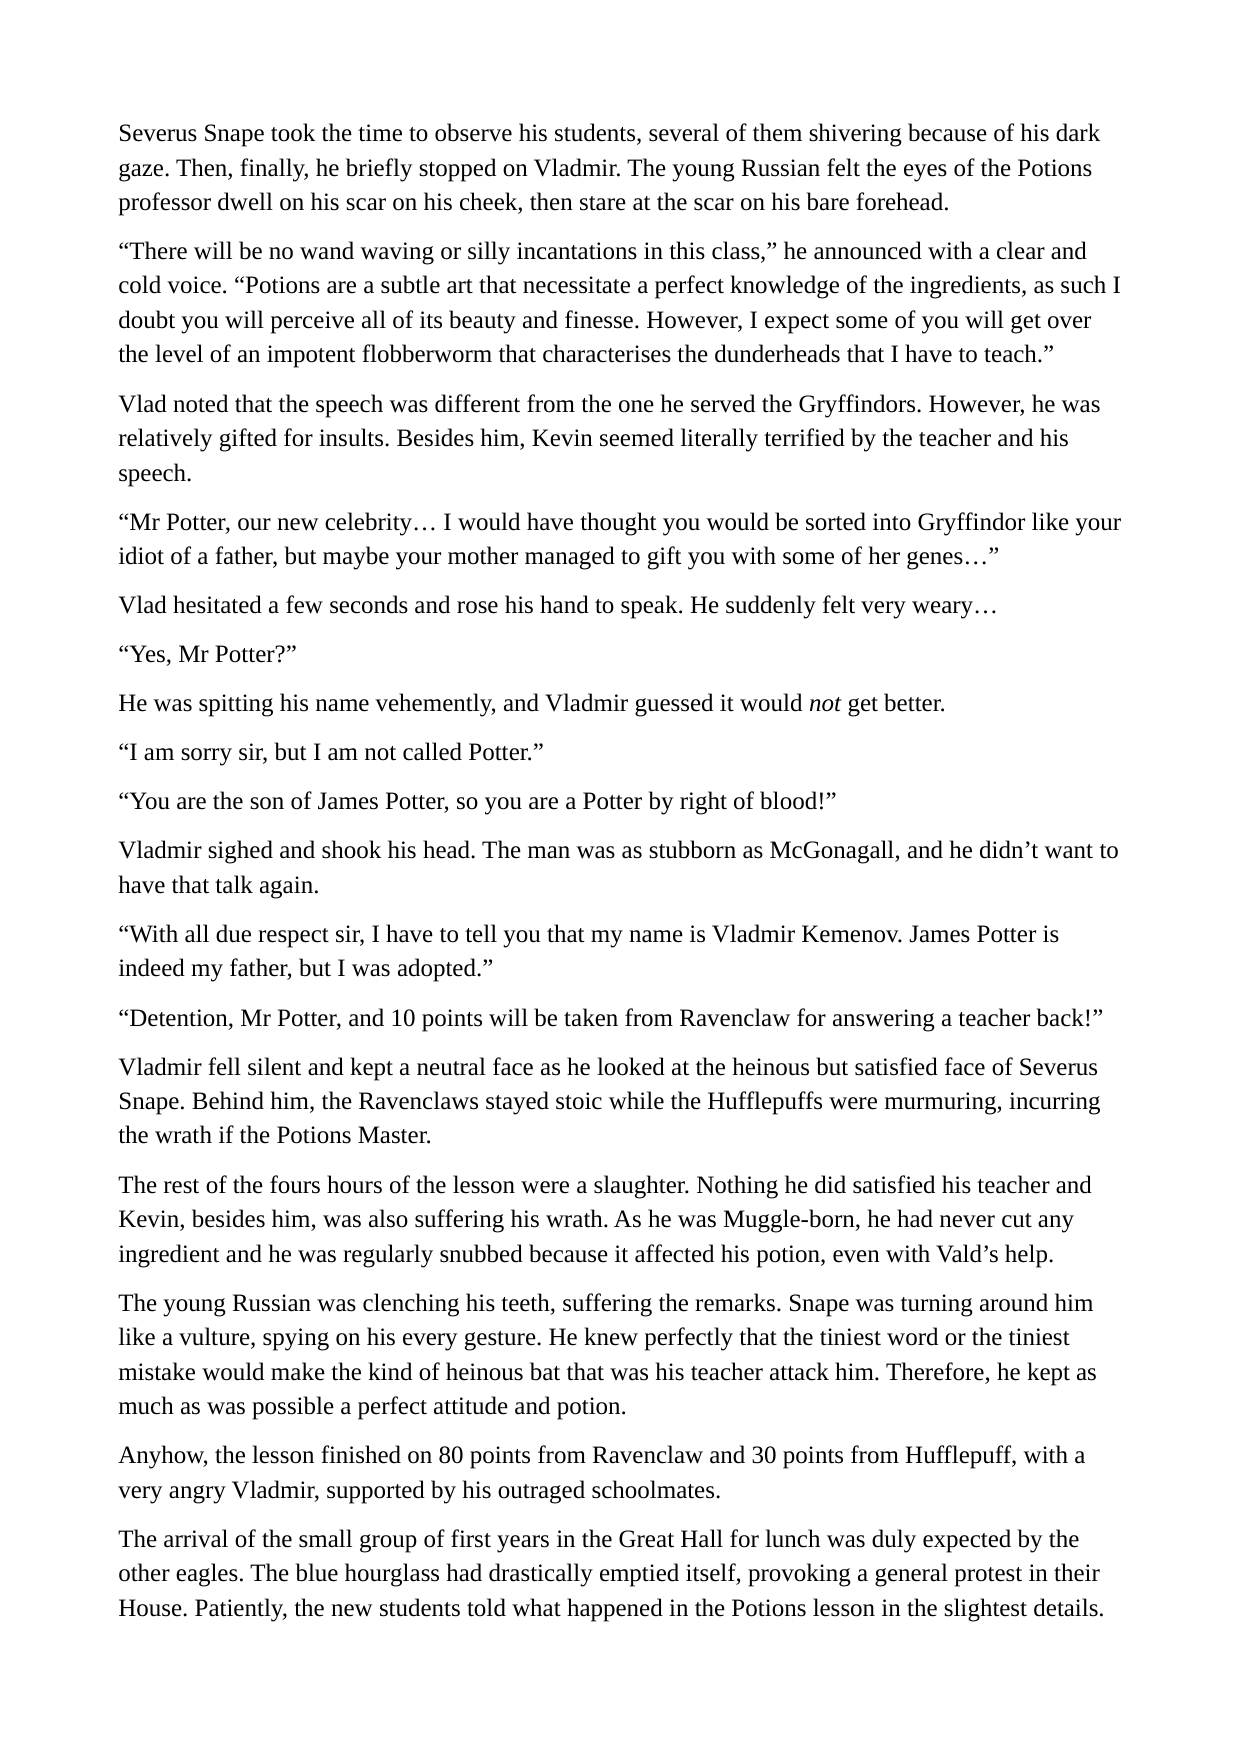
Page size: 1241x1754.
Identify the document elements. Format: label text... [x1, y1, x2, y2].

text “There will be no wand waving or silly incantations in this class,” he announced with a clear and cold voice. “Potions are a subtle art that necessitate a perfect knowledge of the ingredients, as such I doubt you will perceive all of its beauty and finesse. However, I expect some of you will get over the level of an impotent flobberworm that characterises the dunderheads that I have to teach.” [118, 236, 1122, 368]
text Vladmir fell silent and kept a neutral face as he looked at the heinous but satisfied face of Severus Snape. Behind him, the Ravenclaws stayed stoic while the Hufflepuffs were murmuring, incurring the wrath if the Potions Master. [118, 1052, 1122, 1149]
text Severus Snape took the time to observe his students, several of them shivering because of his dark gaze. Then, finally, he briefly stopped on Vladmir. The young Russian felt the eyes of the Potions professor dwell on his scar on his cheek, then stare at the scar on his bare forehead. [118, 118, 1122, 216]
text Anyhow, the lesson finished on 80 points from Ravenclaw and 30 points from Hufflepuff, with a very angry Vladmir, supported by his outraged schoolmates. [118, 1440, 1122, 1503]
text “With all due respect sir, I have to tell you that my name is Vladmir Kemenov. James Potter is indeed my father, but I was adopted.” [118, 919, 1122, 982]
text Vlad hesitated a few seconds and rose his hand to speak. He suddenly felt very weary… [118, 590, 1122, 619]
text The arrival of the small group of first years in the Great Hall for lunch was duly expected by the other eagles. The blue hourglass had drastically emptied itself, provoking a general protest in their House. Patiently, the new students told what happened in the Potions lesson in the slightest details. [118, 1524, 1122, 1621]
text The rest of the fours hours of the lesson were a slaughter. Nothing he did satisfied his teacher and Kevin, besides him, was also suffering his wrath. As he was Muggle-born, he had never cut any ingredient and he was regularly snubbed because it affected his potion, even with Vald’s help. [118, 1170, 1122, 1267]
text He was spitting his name vehemently, and Vladmir guessed it would not get better. [118, 688, 1122, 717]
text “Yes, Mr Potter?” [118, 639, 1122, 668]
text “Mr Potter, our new celebrity… I would have thought you would be sorted into Gryffindor like your idiot of a father, but maybe your mother managed to gift you with some of her genes…” [118, 507, 1122, 570]
text “I am sorry sir, but I am not called Potter.” [118, 737, 1122, 766]
text Vladmir sighed and shook his head. The man was as stubborn as McGonagall, and he didn’t want to have that talk again. [118, 836, 1122, 899]
text “You are the son of James Potter, so you are a Potter by right of blood!” [118, 786, 1122, 815]
text The young Russian was clenching his teeth, suffering the remarks. Snape was turning around him like a vulture, spying on his every gesture. He knew perfectly that the tiniest word or the tiniest mistake would make the kind of heinous bat that was his teacher attack him. Therefore, he kept as much as was possible a perfect attitude and potion. [118, 1288, 1122, 1420]
text Vlad noted that the speech was different from the one he served the Gryffindors. However, he was relatively gifted for insults. Besides him, Kevin seemed literally terrified by the teacher and his speech. [118, 389, 1122, 486]
text “Detention, Mr Potter, and 10 points will be taken from Ravenclaw for answering a teacher back!” [118, 1003, 1122, 1031]
